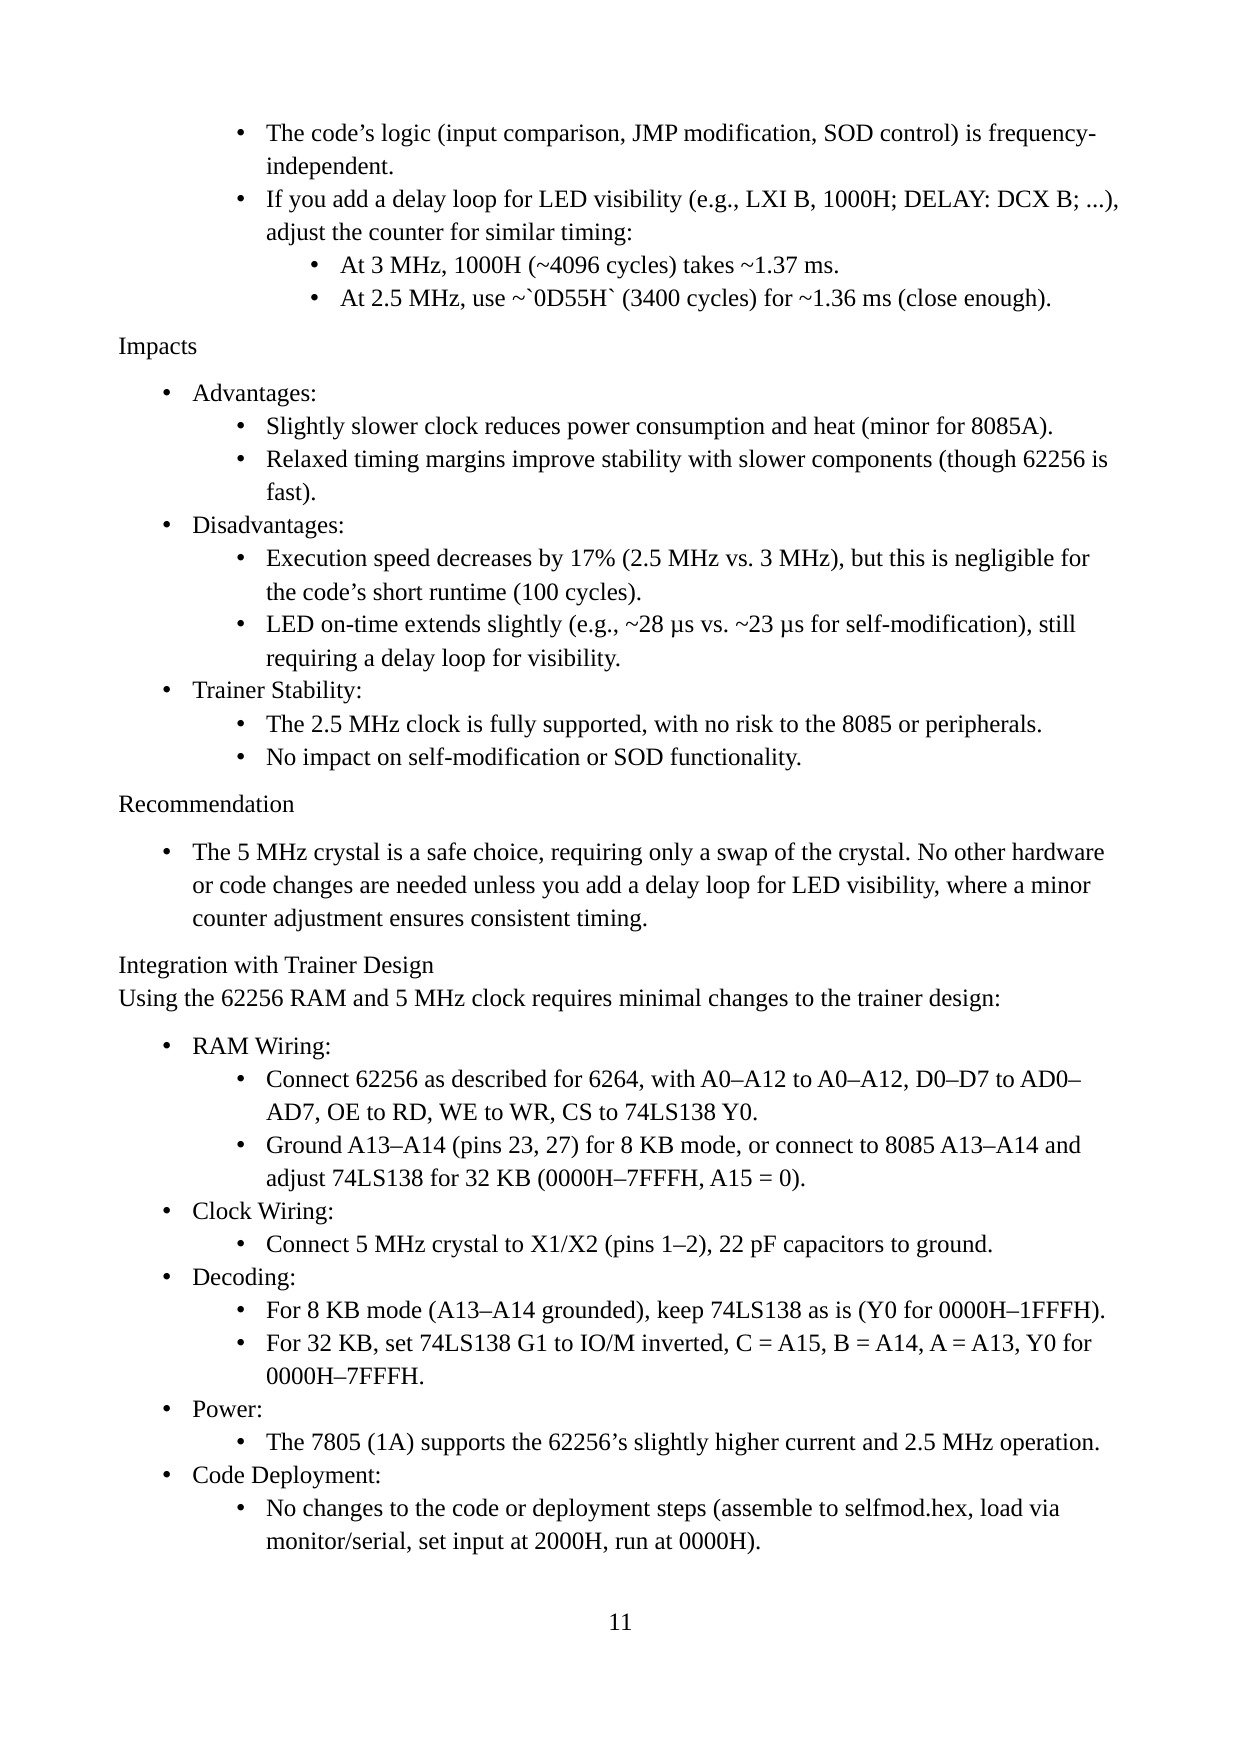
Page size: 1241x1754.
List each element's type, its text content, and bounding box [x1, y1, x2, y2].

list Decoding: [162, 1262, 1122, 1291]
list Execution speed decreases by 17% (2.5 MHz vs. 3 MHz), but this is negligible for the code’s short runtime (100 cycles). [236, 543, 1122, 605]
list The 7805 (1A) supports the 62256’s slightly higher current and 2.5 MHz operation. [236, 1427, 1122, 1456]
list Trainer Stability: [162, 676, 1122, 704]
list Connect 62256 as described for 6264, with A0–A12 to A0–A12, D0–D7 to AD0–AD7, OE to RD, WE to WR, CS to 74LS138 Y0. [236, 1064, 1122, 1126]
list The code’s logic (input comparison, JMP modification, SOD control) is frequency-independent. [236, 118, 1122, 180]
list Slightly slower clock reduces power consumption and heat (minor for 8085A). [236, 411, 1122, 440]
list Ground A13–A14 (pins 23, 27) for 8 KB mode, or connect to 8085 A13–A14 and adjust 74LS138 for 32 KB (0000H–7FFFH, A15 = 0). [236, 1130, 1122, 1192]
list LED on-time extends slightly (e.g., ~28 µs vs. ~23 µs for self-modification), still requiring a delay loop for visibility. [236, 609, 1122, 671]
text Recommendation [118, 789, 1122, 818]
list No changes to the code or deployment steps (assemble to selfmod.hex, load via monitor/serial, set input at 2000H, run at 0000H). [236, 1493, 1122, 1555]
list For 8 KB mode (A13–A14 grounded), keep 74LS138 as is (Y0 for 0000H–1FFFH). [236, 1295, 1122, 1324]
text Impacts [118, 331, 1122, 359]
list Connect 5 MHz crystal to X1/X2 (pins 1–2), 22 pF capacitors to ground. [236, 1229, 1122, 1258]
list At 3 MHz, 1000H (~4096 cycles) takes ~1.37 ms. [310, 250, 1122, 279]
text Using the 62256 RAM and 5 MHz clock requires minimal changes to the trainer design: [118, 983, 1122, 1012]
list The 2.5 MHz clock is fully supported, with no risk to the 8085 or peripherals. [236, 709, 1122, 737]
list Advantages: [162, 378, 1122, 407]
list Disadvantages: [162, 511, 1122, 539]
list The 5 MHz crystal is a safe choice, requiring only a swap of the crystal. No other hardware or code changes are needed unless you add a delay loop for LED visibility, where a minor counter adjustment ensures consistent timing. [162, 837, 1122, 932]
text Integration with Trainer Design [118, 951, 1122, 979]
list If you add a delay loop for LED visibility (e.g., LXI B, 1000H; DELAY: DCX B; ...), adjust the counter for similar timing: [236, 184, 1122, 246]
list Clock Wiring: [162, 1196, 1122, 1225]
list Power: [162, 1394, 1122, 1423]
list For 32 KB, set 74LS138 G1 to IO/M inverted, C = A15, B = A14, A = A13, Y0 for 0000H–7FFFH. [236, 1328, 1122, 1390]
list No impact on self-modification or SOD functionality. [236, 742, 1122, 770]
list Code Deployment: [162, 1460, 1122, 1489]
list RAM Wiring: [162, 1031, 1122, 1060]
list At 2.5 MHz, use ~`0D55H` (3400 cycles) for ~1.36 ms (close enough). [310, 283, 1122, 312]
list Relaxed timing margins improve stability with slower components (though 62256 is fast). [236, 444, 1122, 506]
